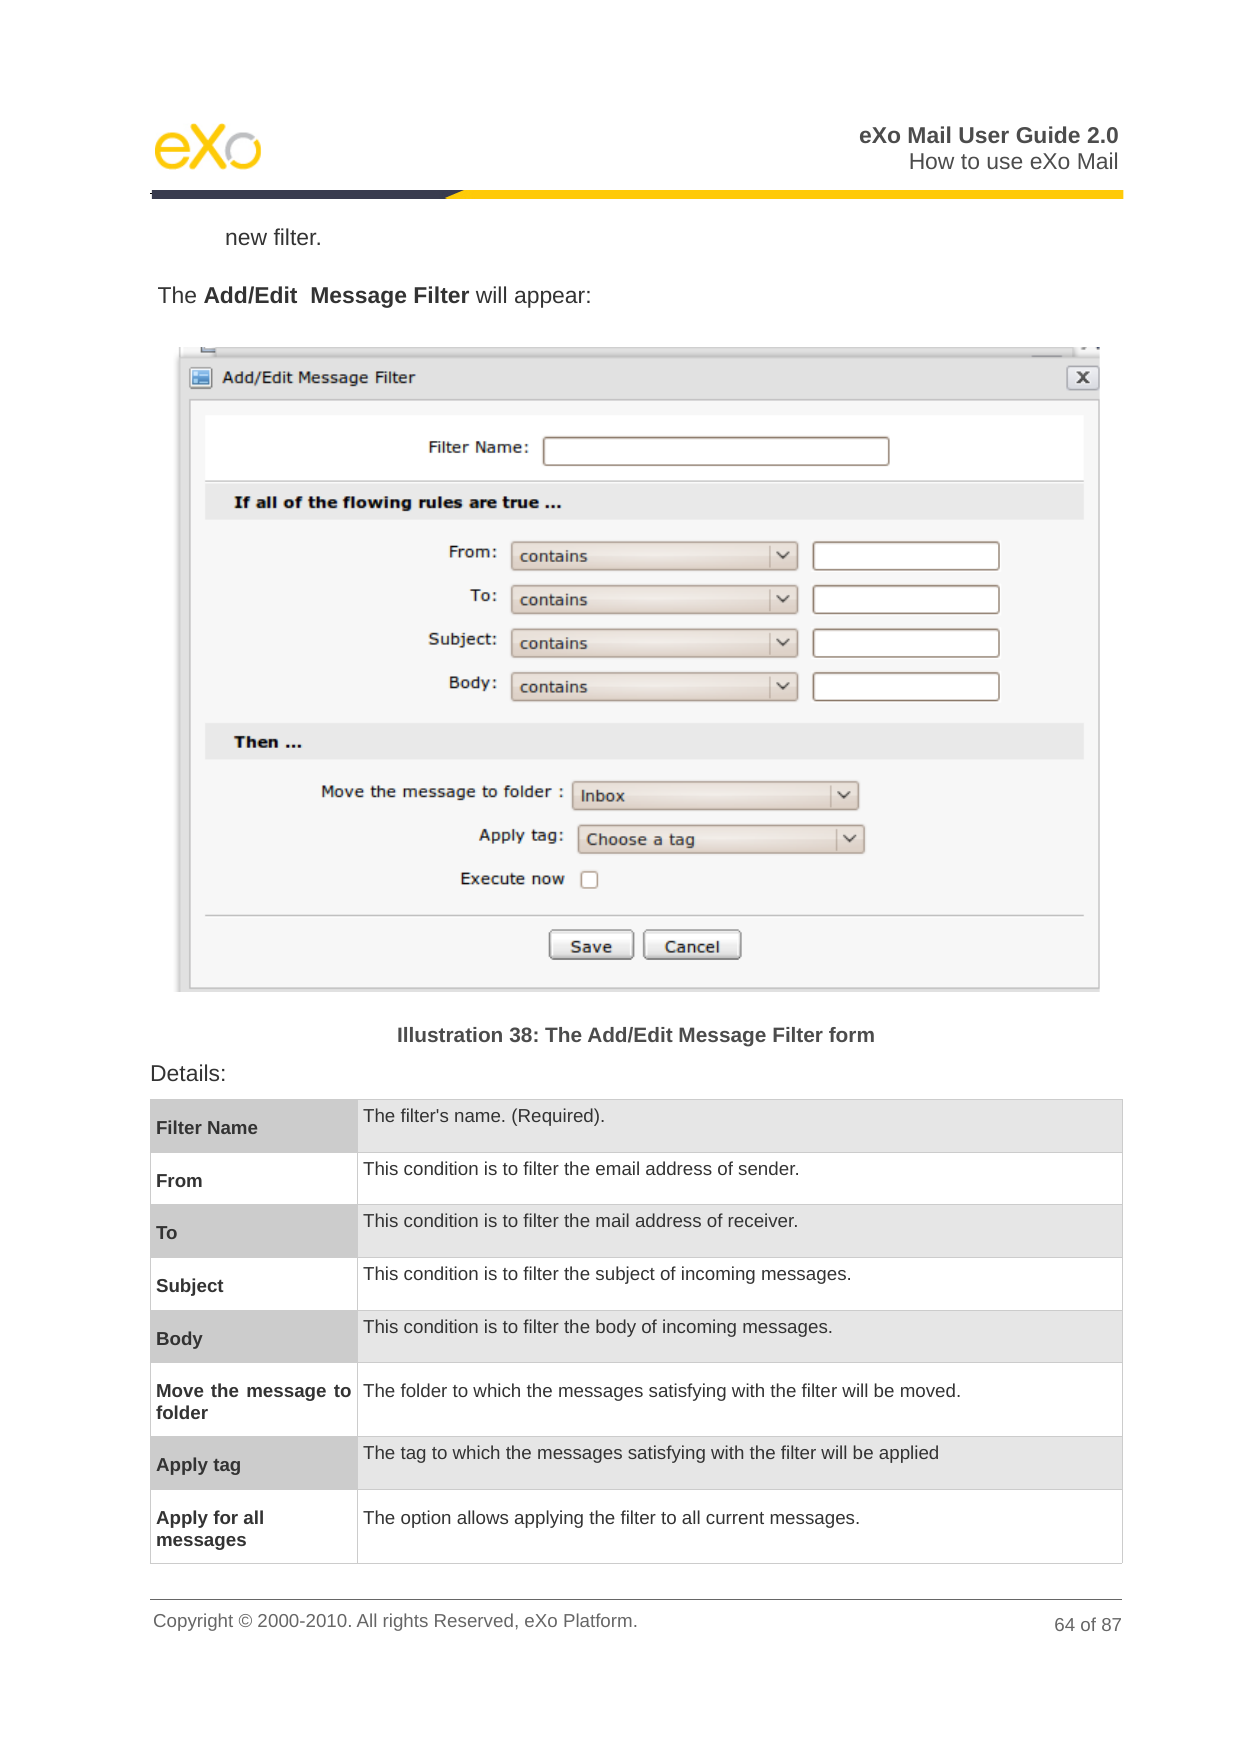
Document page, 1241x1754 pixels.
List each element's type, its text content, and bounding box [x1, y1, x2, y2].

list The Add/Edit Message Filter will appear: [114, 282, 1122, 309]
table_cell This condition is to filter the body of incoming messages. [358, 1311, 1122, 1362]
table_cell The option allows applying the filter to all current messages. [358, 1490, 1122, 1563]
table_cell Move the message to folder [151, 1363, 357, 1436]
table_cell This condition is to filter the email address of sender. [358, 1153, 1122, 1204]
table_cell This condition is to filter the subject of incoming messages. [358, 1258, 1122, 1309]
table_cell Subject [151, 1258, 357, 1309]
picture [155, 123, 262, 170]
table_cell The folder to which the messages satisfying with the filter will be moved. [358, 1363, 1122, 1436]
table_header The filter's name. (Required). [358, 1100, 1122, 1152]
text Details: [150, 329, 1122, 1086]
list new filter. [187, 223, 1122, 250]
table_cell Apply tag [151, 1437, 357, 1489]
text Illustration 38: The Add/Edit Message Filter form [172, 992, 1099, 1047]
table_cell Body [151, 1311, 357, 1362]
table_cell Apply for all messages [151, 1490, 357, 1563]
table_cell To [151, 1205, 357, 1257]
table_cell From [151, 1153, 357, 1204]
table_cell The tag to which the messages satisfying with the filter will be applied [358, 1437, 1122, 1489]
picture [172, 347, 1100, 992]
table_header Filter Name [151, 1100, 357, 1152]
picture [151, 190, 1124, 199]
table_cell This condition is to filter the mail address of receiver. [358, 1205, 1122, 1257]
